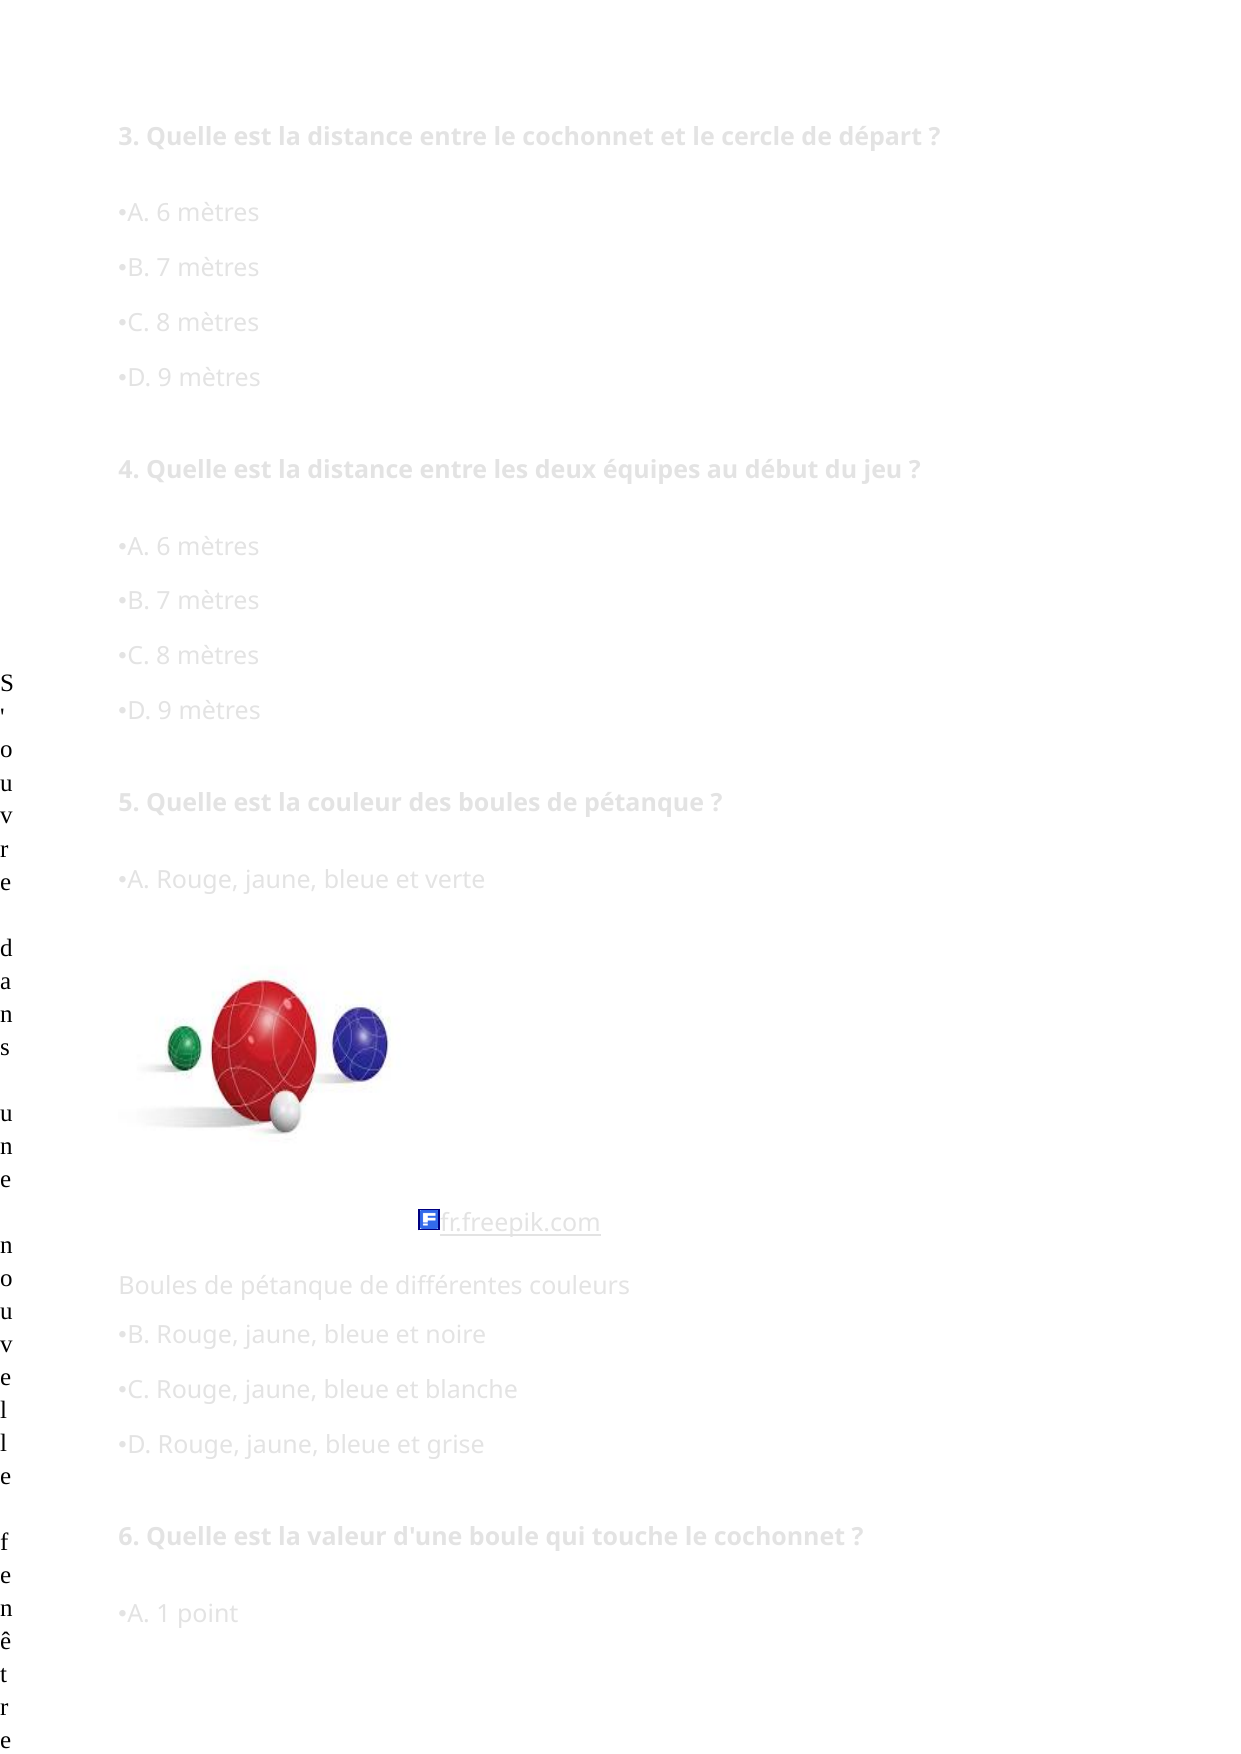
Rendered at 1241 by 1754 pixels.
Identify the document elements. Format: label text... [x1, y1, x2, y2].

list Boules de pétanque de différentes couleurs [118, 1267, 1122, 1301]
list B. 7 mètres [118, 583, 1122, 617]
list D. Rouge, jaune, bleue et grise [118, 1427, 1122, 1461]
text 5. Quelle est la couleur des boules de pétanque ? [118, 785, 1122, 819]
list A. 6 mètres [118, 528, 1122, 562]
list fr.freepik.com [118, 916, 1122, 1239]
list A. 1 point [118, 1596, 1122, 1629]
list C. Rouge, jaune, bleue et blanche [118, 1372, 1122, 1406]
list B. Rouge, jaune, bleue et noire [118, 1317, 1122, 1351]
list C. 8 mètres [118, 638, 1122, 672]
list D. 9 mètres [118, 692, 1122, 727]
picture [118, 916, 412, 1232]
text 4. Quelle est la distance entre les deux équipes au début du jeu ? [118, 451, 1122, 486]
text 3. Quelle est la distance entre le cochonnet et le cercle de départ ? [118, 118, 1122, 152]
list A. 6 mètres [118, 195, 1122, 229]
picture [420, 1210, 438, 1229]
text 6. Quelle est la valeur d'une boule qui touche le cochonnet ? [118, 1519, 1122, 1553]
list C. 8 mètres [118, 304, 1122, 338]
list B. 7 mètres [118, 249, 1122, 284]
list A. Rouge, jaune, bleue et verte [118, 861, 1122, 896]
list D. 9 mètres [118, 359, 1122, 393]
